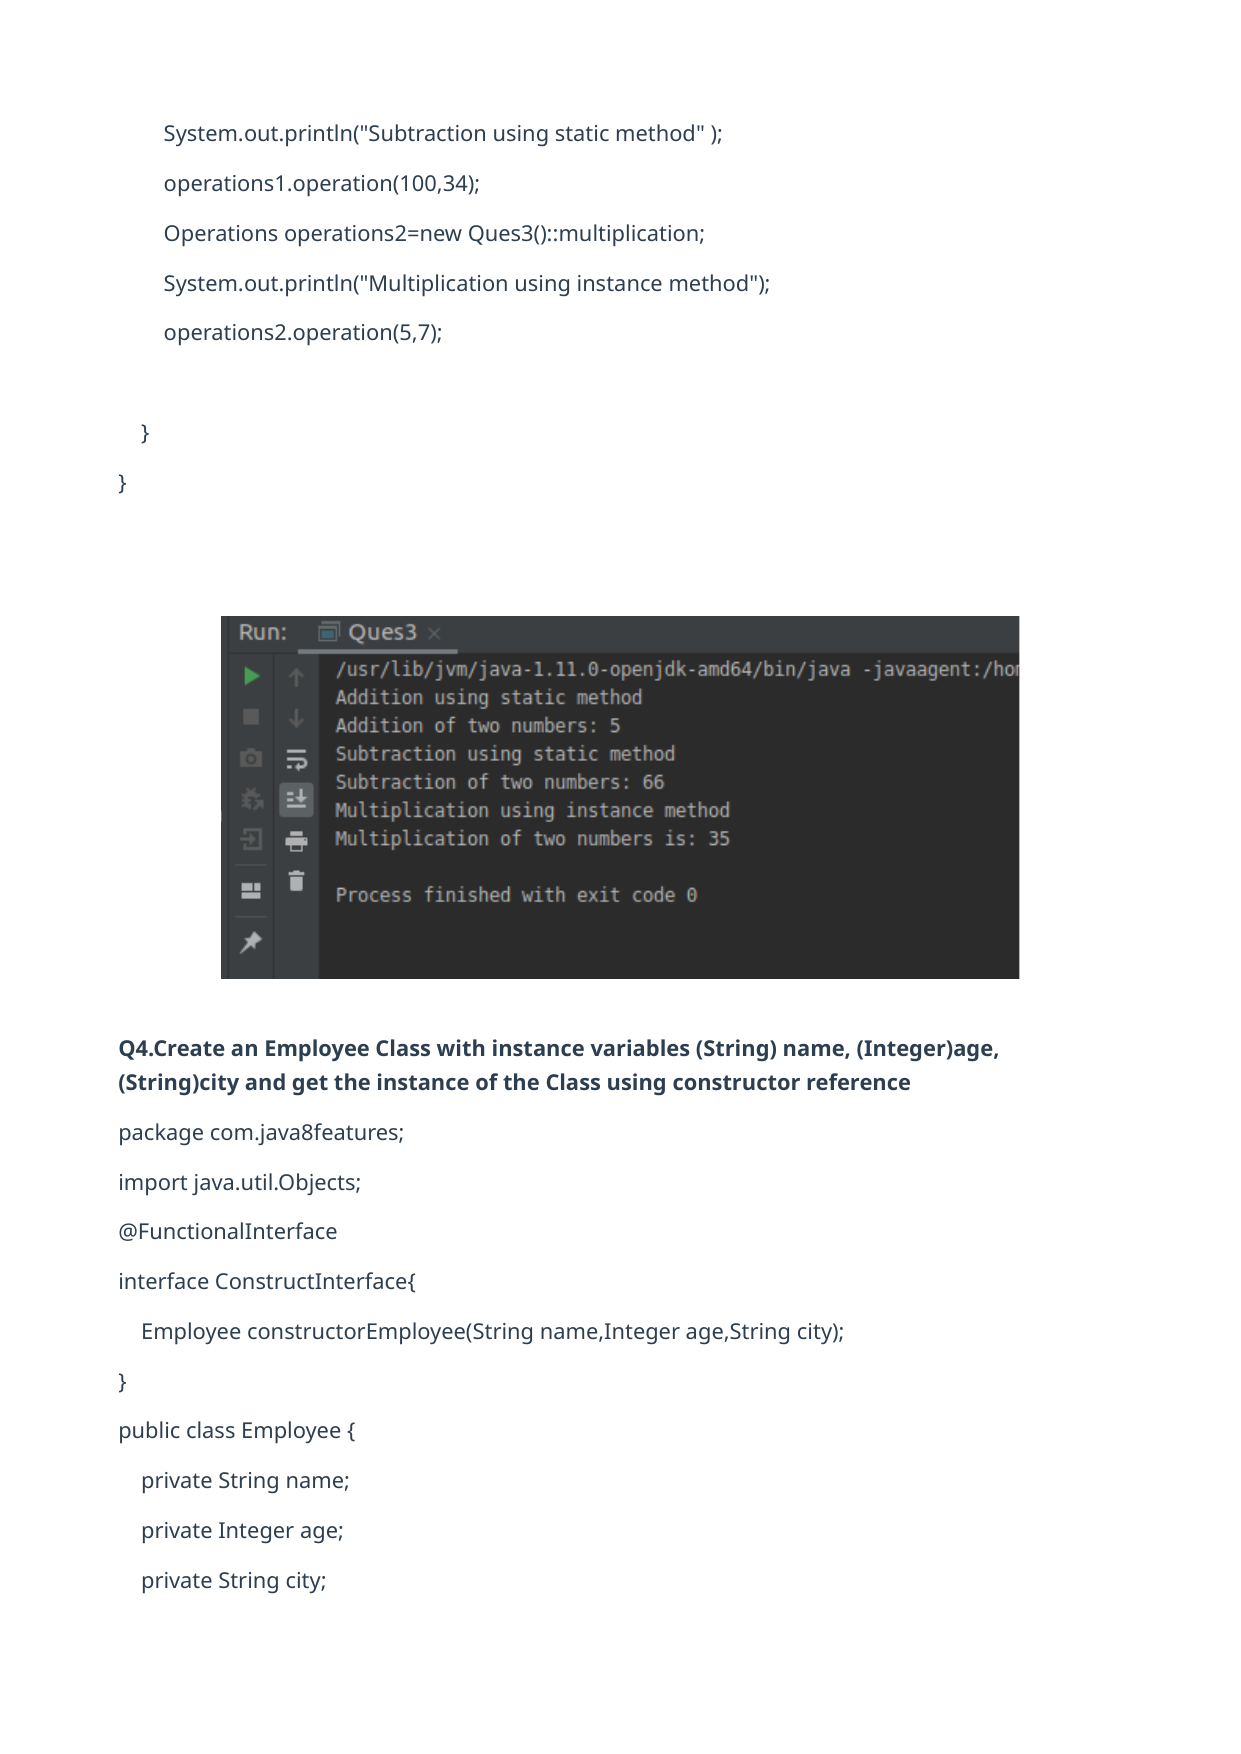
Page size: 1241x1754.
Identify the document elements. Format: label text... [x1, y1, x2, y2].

text operations2.operation(5,7); [118, 317, 1122, 347]
text private String name; [118, 1465, 1122, 1495]
text System.out.println("Subtraction using static method" ); [118, 118, 1122, 148]
picture [221, 616, 1020, 979]
text Employee constructorEmployee(String name,Integer age,String city); [118, 1316, 1122, 1346]
text private String city; [118, 1565, 1122, 1594]
text public class Employee { [118, 1415, 1122, 1445]
text } [118, 467, 1122, 496]
text package com.java8features; [118, 1117, 1122, 1146]
text private Integer age; [118, 1515, 1122, 1545]
text Q4.Create an Employee Class with instance variables (String) name, (Integer)age, (String)city and get the instance of the Class using constructor reference [118, 1033, 1122, 1097]
text interface ConstructInterface{ [118, 1266, 1122, 1296]
text Operations operations2=new Ques3()::multiplication; [118, 218, 1122, 247]
text System.out.println("Multiplication using instance method"); [118, 267, 1122, 297]
text } [118, 1366, 1122, 1395]
text @FunctionalInterface [118, 1216, 1122, 1246]
text import java.util.Objects; [118, 1166, 1122, 1196]
text } [118, 417, 1122, 447]
text operations1.operation(100,34); [118, 168, 1122, 198]
